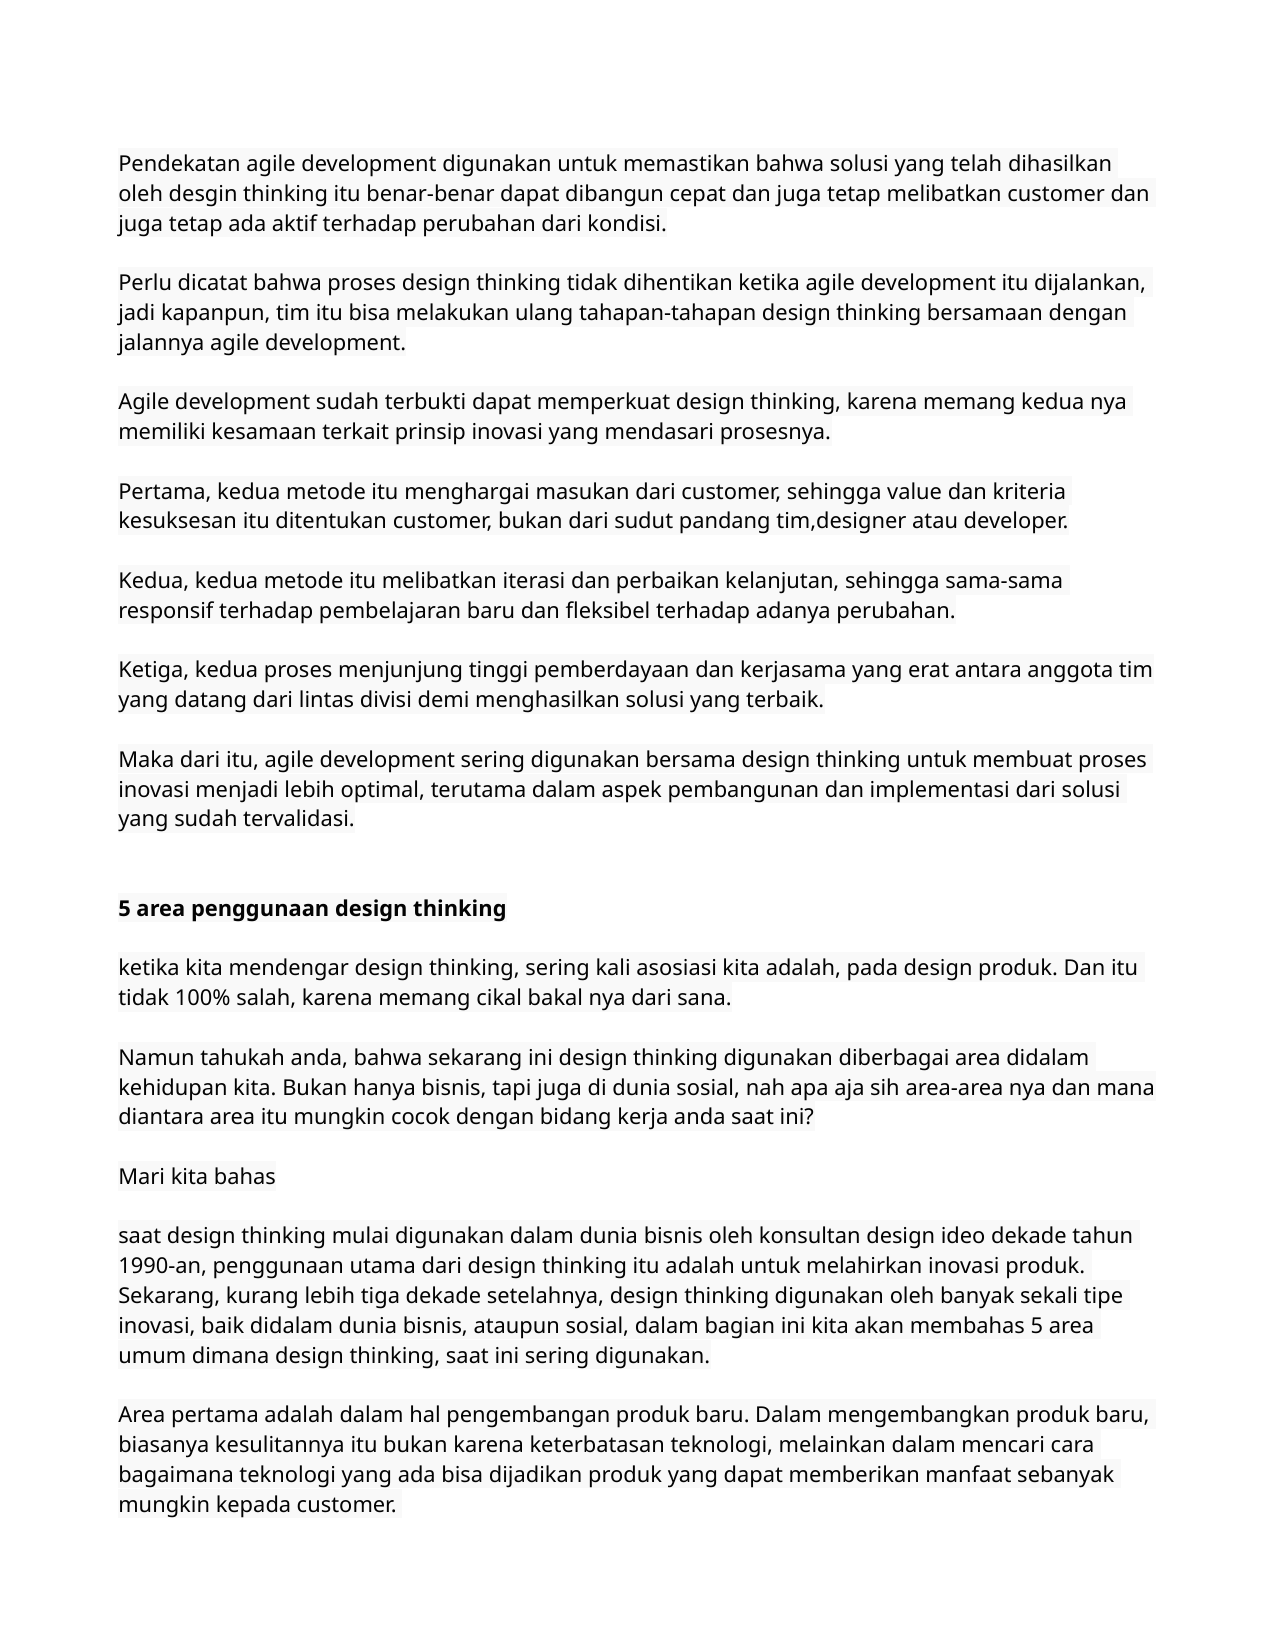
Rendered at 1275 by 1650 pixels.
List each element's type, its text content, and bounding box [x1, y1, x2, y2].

text Agile development sudah terbukti dapat memperkuat design thinking, karena memang kedua nya memiliki kesamaan terkait prinsip inovasi yang mendasari prosesnya. [118, 386, 1157, 446]
text Kedua, kedua metode itu melibatkan iterasi dan perbaikan kelanjutan, sehingga sama-sama responsif terhadap pembelajaran baru dan fleksibel terhadap adanya perubahan. [118, 565, 1157, 624]
text Mari kita bahas [118, 1161, 1157, 1191]
text Pendekatan agile development digunakan untuk memastikan bahwa solusi yang telah dihasilkan oleh desgin thinking itu benar-benar dapat dibangun cepat dan juga tetap melibatkan customer dan juga tetap ada aktif terhadap perubahan dari kondisi. [118, 148, 1157, 237]
text saat design thinking mulai digunakan dalam dunia bisnis oleh konsultan design ideo dekade tahun 1990-an, penggunaan utama dari design thinking itu adalah untuk melahirkan inovasi produk. Sekarang, kurang lebih tiga dekade setelahnya, design thinking digunakan oleh banyak sekali tipe inovasi, baik didalam dunia bisnis, ataupun sosial, dalam bagian ini kita akan membahas 5 area umum dimana design thinking, saat ini sering digunakan. [118, 1220, 1157, 1369]
text 5 area penggunaan design thinking [118, 893, 1157, 922]
text ketika kita mendengar design thinking, sering kali asosiasi kita adalah, pada design produk. Dan itu tidak 100% salah, karena memang cikal bakal nya dari sana. [118, 952, 1157, 1012]
text Pertama, kedua metode itu menghargai masukan dari customer, sehingga value dan kriteria kesuksesan itu ditentukan customer, bukan dari sudut pandang tim,designer atau developer. [118, 476, 1157, 535]
text Namun tahukah anda, bahwa sekarang ini design thinking digunakan diberbagai area didalam kehidupan kita. Bukan hanya bisnis, tapi juga di dunia sosial, nah apa aja sih area-area nya dan mana diantara area itu mungkin cocok dengan bidang kerja anda saat ini? [118, 1042, 1157, 1131]
text Ketiga, kedua proses menjunjung tinggi pemberdayaan dan kerjasama yang erat antara anggota tim yang datang dari lintas divisi demi menghasilkan solusi yang terbaik. [118, 654, 1157, 714]
text Perlu dicatat bahwa proses design thinking tidak dihentikan ketika agile development itu dijalankan, jadi kapanpun, tim itu bisa melakukan ulang tahapan-tahapan design thinking bersamaan dengan jalannya agile development. [118, 267, 1157, 356]
text Area pertama adalah dalam hal pengembangan produk baru. Dalam mengembangkan produk baru, biasanya kesulitannya itu bukan karena keterbatasan teknologi, melainkan dalam mencari cara bagaimana teknologi yang ada bisa dijadikan produk yang dapat memberikan manfaat sebanyak mungkin kepada customer. [118, 1399, 1157, 1518]
text Maka dari itu, agile development sering digunakan bersama design thinking untuk membuat proses inovasi menjadi lebih optimal, terutama dalam aspek pembangunan dan implementasi dari solusi yang sudah tervalidasi. [118, 744, 1157, 833]
